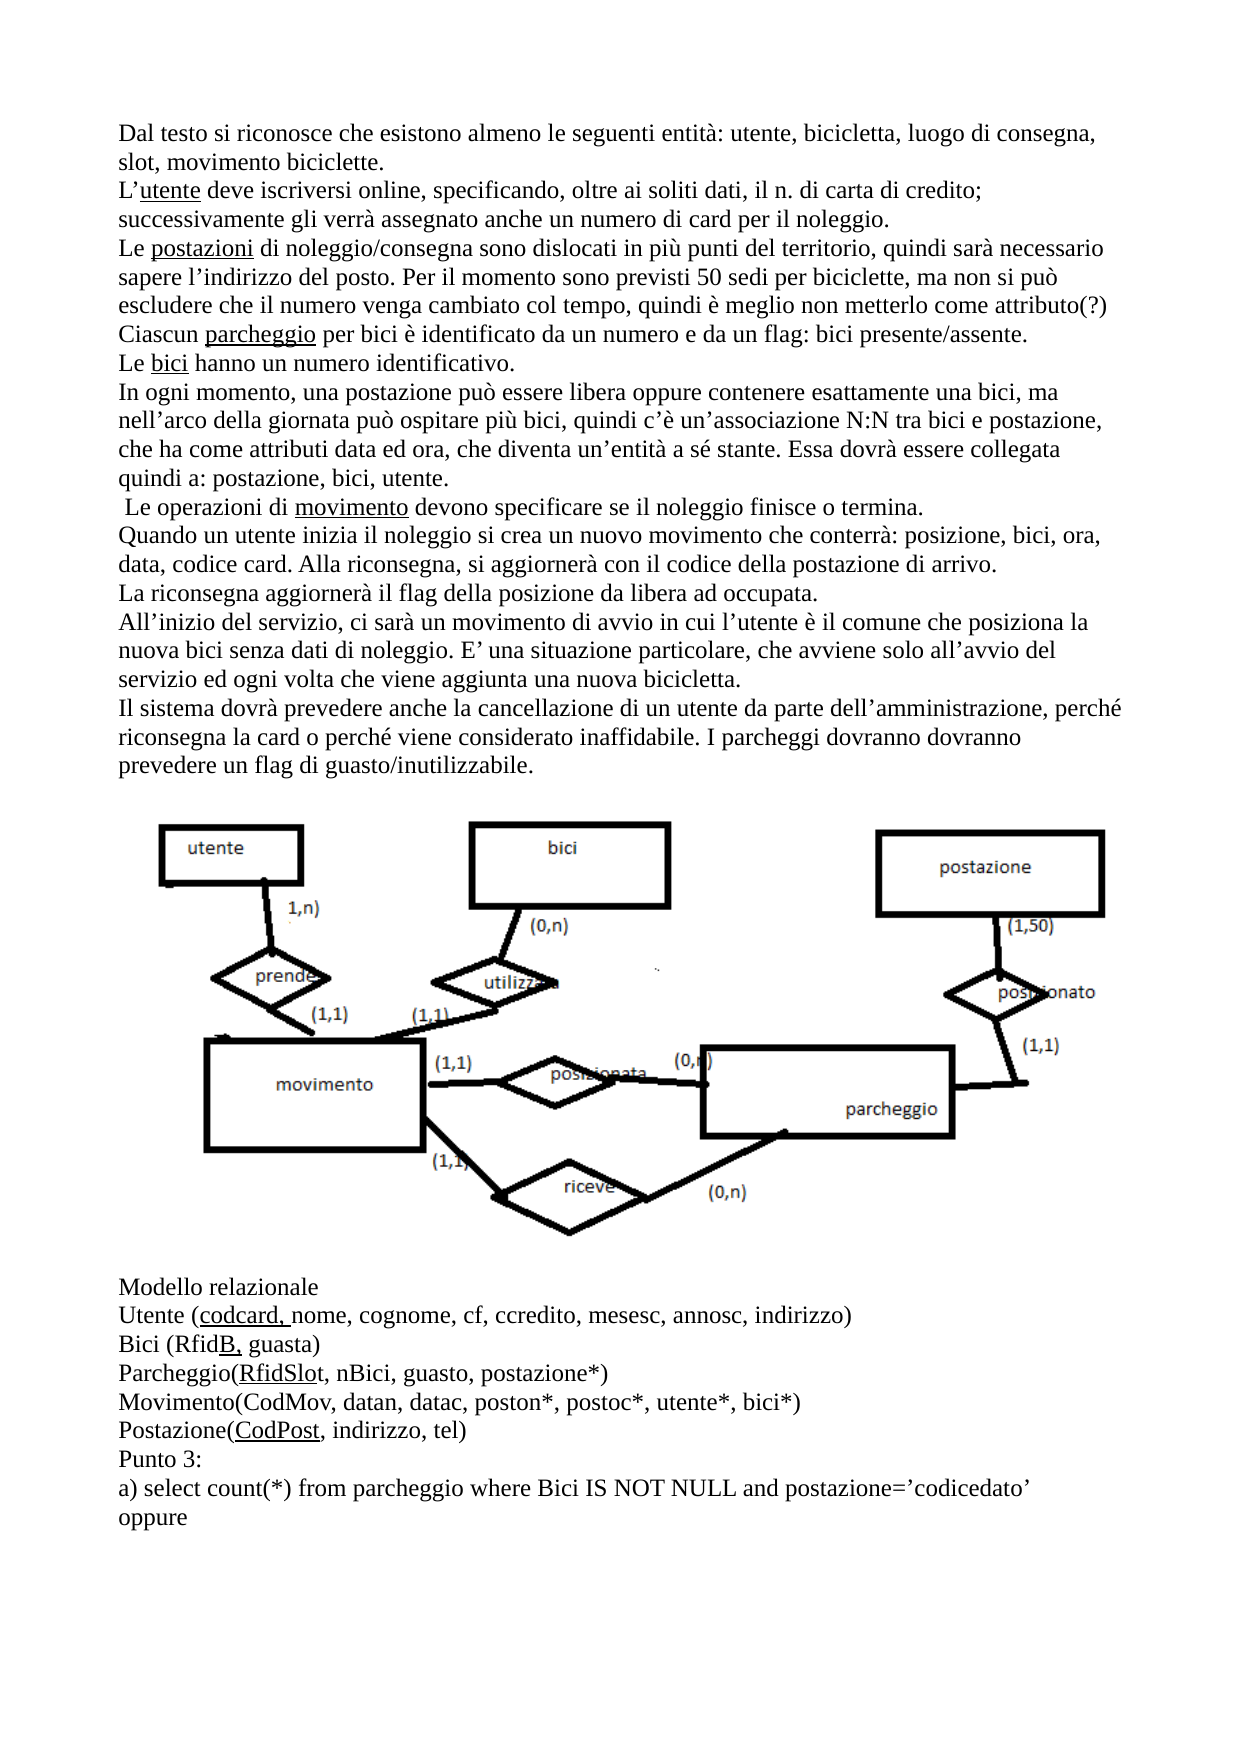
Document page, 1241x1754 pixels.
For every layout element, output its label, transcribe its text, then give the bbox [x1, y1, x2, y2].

picture [118, 808, 1123, 1243]
text Parcheggio(RfidSlot, nBici, guasto, postazione*) [118, 1358, 1122, 1387]
text L’utente deve iscriversi online, specificando, oltre ai soliti dati, il n. di carta di credito; successivamente gli verrà assegnato anche un numero di card per il noleggio. [118, 176, 1122, 233]
text Le bici hanno un numero identificativo. [118, 348, 1122, 377]
text Movimento(CodMov, datan, datac, poston*, postoc*, utente*, bici*) [118, 1387, 1122, 1415]
text Punto 3: [118, 1444, 1122, 1473]
text Il sistema dovrà prevedere anche la cancellazione di un utente da parte dell’amministrazione, perché riconsegna la card o perché viene considerato inaffidabile. I parcheggi dovranno dovranno prevedere un flag di guasto/inutilizzabile. [118, 693, 1122, 779]
text Postazione(CodPost, indirizzo, tel) [118, 1415, 1122, 1444]
text La riconsegna aggiornerà il flag della posizione da libera ad occupata. [118, 578, 1122, 607]
text Le postazioni di noleggio/consegna sono dislocati in più punti del territorio, quindi sarà necessario sapere l’indirizzo del posto. Per il momento sono previsti 50 sedi per biciclette, ma non si può escludere che il numero venga cambiato col tempo, quindi è meglio non metterlo come attributo(?) [118, 233, 1122, 319]
text Utente (codcard, nome, cognome, cf, ccredito, mesesc, annosc, indirizzo) [118, 1300, 1122, 1329]
text Quando un utente inizia il noleggio si crea un nuovo movimento che conterrà: posizione, bici, ora, data, codice card. Alla riconsegna, si aggiornerà con il codice della postazione di arrivo. [118, 521, 1122, 578]
text Ciascun parcheggio per bici è identificato da un numero e da un flag: bici presente/assente. [118, 319, 1122, 348]
text Bici (RfidB, guasta) [118, 1329, 1122, 1358]
text Dal testo si riconosce che esistono almeno le seguenti entità: utente, bicicletta, luogo di consegna, slot, movimento biciclette. [118, 118, 1122, 176]
text In ogni momento, una postazione può essere libera oppure contenere esattamente una bici, ma nell’arco della giornata può ospitare più bici, quindi c’è un’associazione N:N tra bici e postazione, che ha come attributi data ed ora, che diventa un’entità a sé stante. Essa dovrà essere collegata quindi a: postazione, bici, utente. [118, 377, 1122, 492]
text a) select count(*) from parcheggio where Bici IS NOT NULL and postazione=’codicedato’ [118, 1473, 1122, 1502]
text Modello relazionale [118, 1272, 1122, 1300]
text Le operazioni di movimento devono specificare se il noleggio finisce o termina. [118, 492, 1122, 521]
text All’inizio del servizio, ci sarà un movimento di avvio in cui l’utente è il comune che posiziona la nuova bici senza dati di noleggio. E’ una situazione particolare, che avviene solo all’avvio del servizio ed ogni volta che viene aggiunta una nuova bicicletta. [118, 607, 1122, 693]
text oppure [118, 1502, 1122, 1530]
